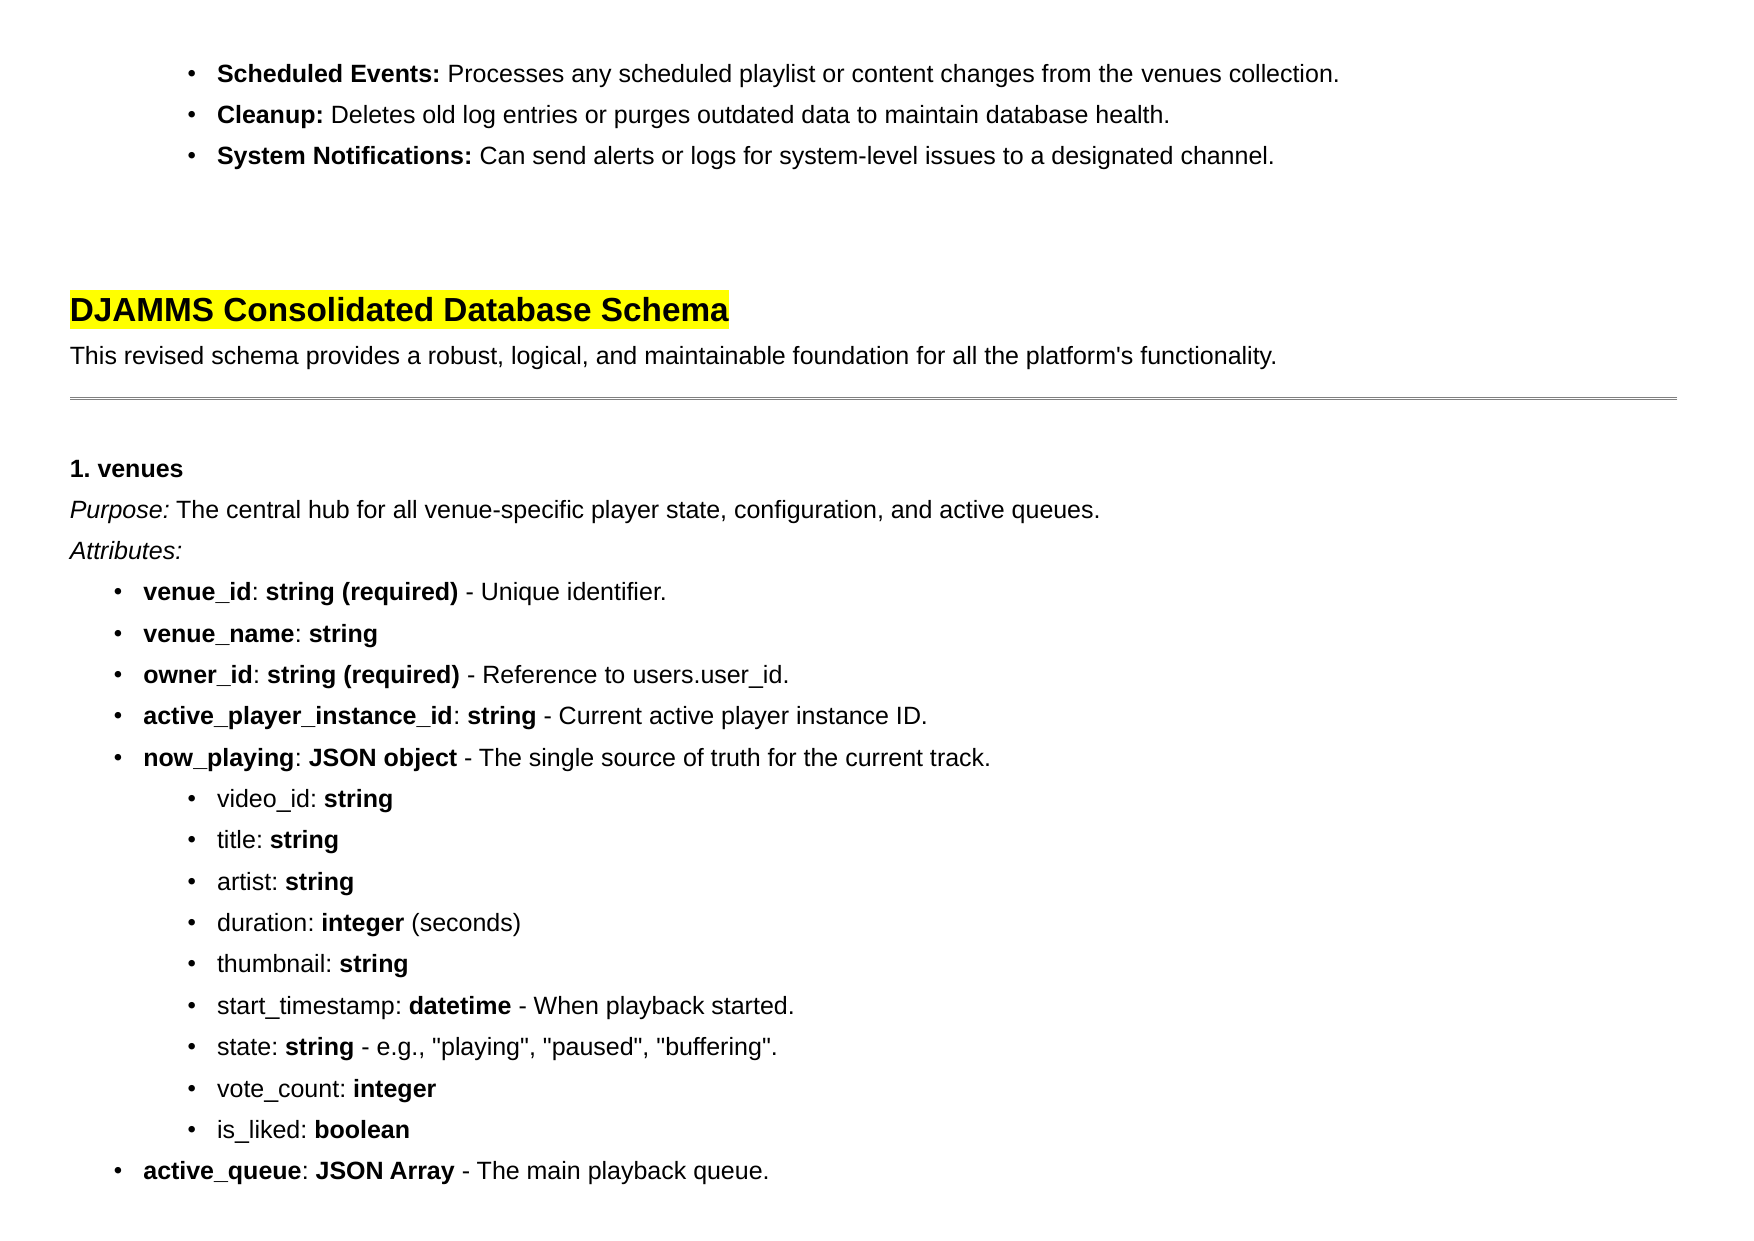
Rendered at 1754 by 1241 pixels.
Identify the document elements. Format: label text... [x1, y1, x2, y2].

list Cleanup: Deletes old log entries or purges outdated data to maintain database health. [187, 100, 1677, 129]
list title: string [187, 825, 1677, 854]
subtitle 1. venues [69, 453, 1677, 482]
list Scheduled Events: Processes any scheduled playlist or content changes from the venues collection. [187, 59, 1677, 87]
list venue_name: string [114, 619, 1677, 647]
list duration: integer (seconds) [187, 908, 1677, 937]
text This revised schema provides a robust, logical, and maintainable foundation for all the platform's functionality. [69, 341, 1677, 370]
list artist: string [187, 867, 1677, 896]
text Attributes: [69, 536, 1677, 565]
list owner_id: string (required) - Reference to users.user_id. [114, 660, 1677, 689]
list video_id: string [187, 784, 1677, 813]
list start_timestamp: datetime - When playback started. [187, 991, 1677, 1020]
list active_player_instance_id: string - Current active player instance ID. [114, 701, 1677, 730]
list venue_id: string (required) - Unique identifier. [114, 577, 1677, 606]
list is_liked: boolean [187, 1115, 1677, 1144]
subtitle DJAMMS Consolidated Database Schema [69, 290, 1677, 329]
text Purpose: The central hub for all venue-specific player state, configuration, and active queues. [69, 495, 1677, 523]
list now_playing: JSON object - The single source of truth for the current track. [114, 743, 1677, 772]
list thumbnail: string [187, 949, 1677, 978]
list System Notifications: Can send alerts or logs for system-level issues to a designated channel. [187, 141, 1677, 170]
list active_queue: JSON Array - The main playback queue. [114, 1156, 1677, 1185]
list vote_count: integer [187, 1073, 1677, 1102]
list state: string - e.g., "playing", "paused", "buffering". [187, 1032, 1677, 1061]
